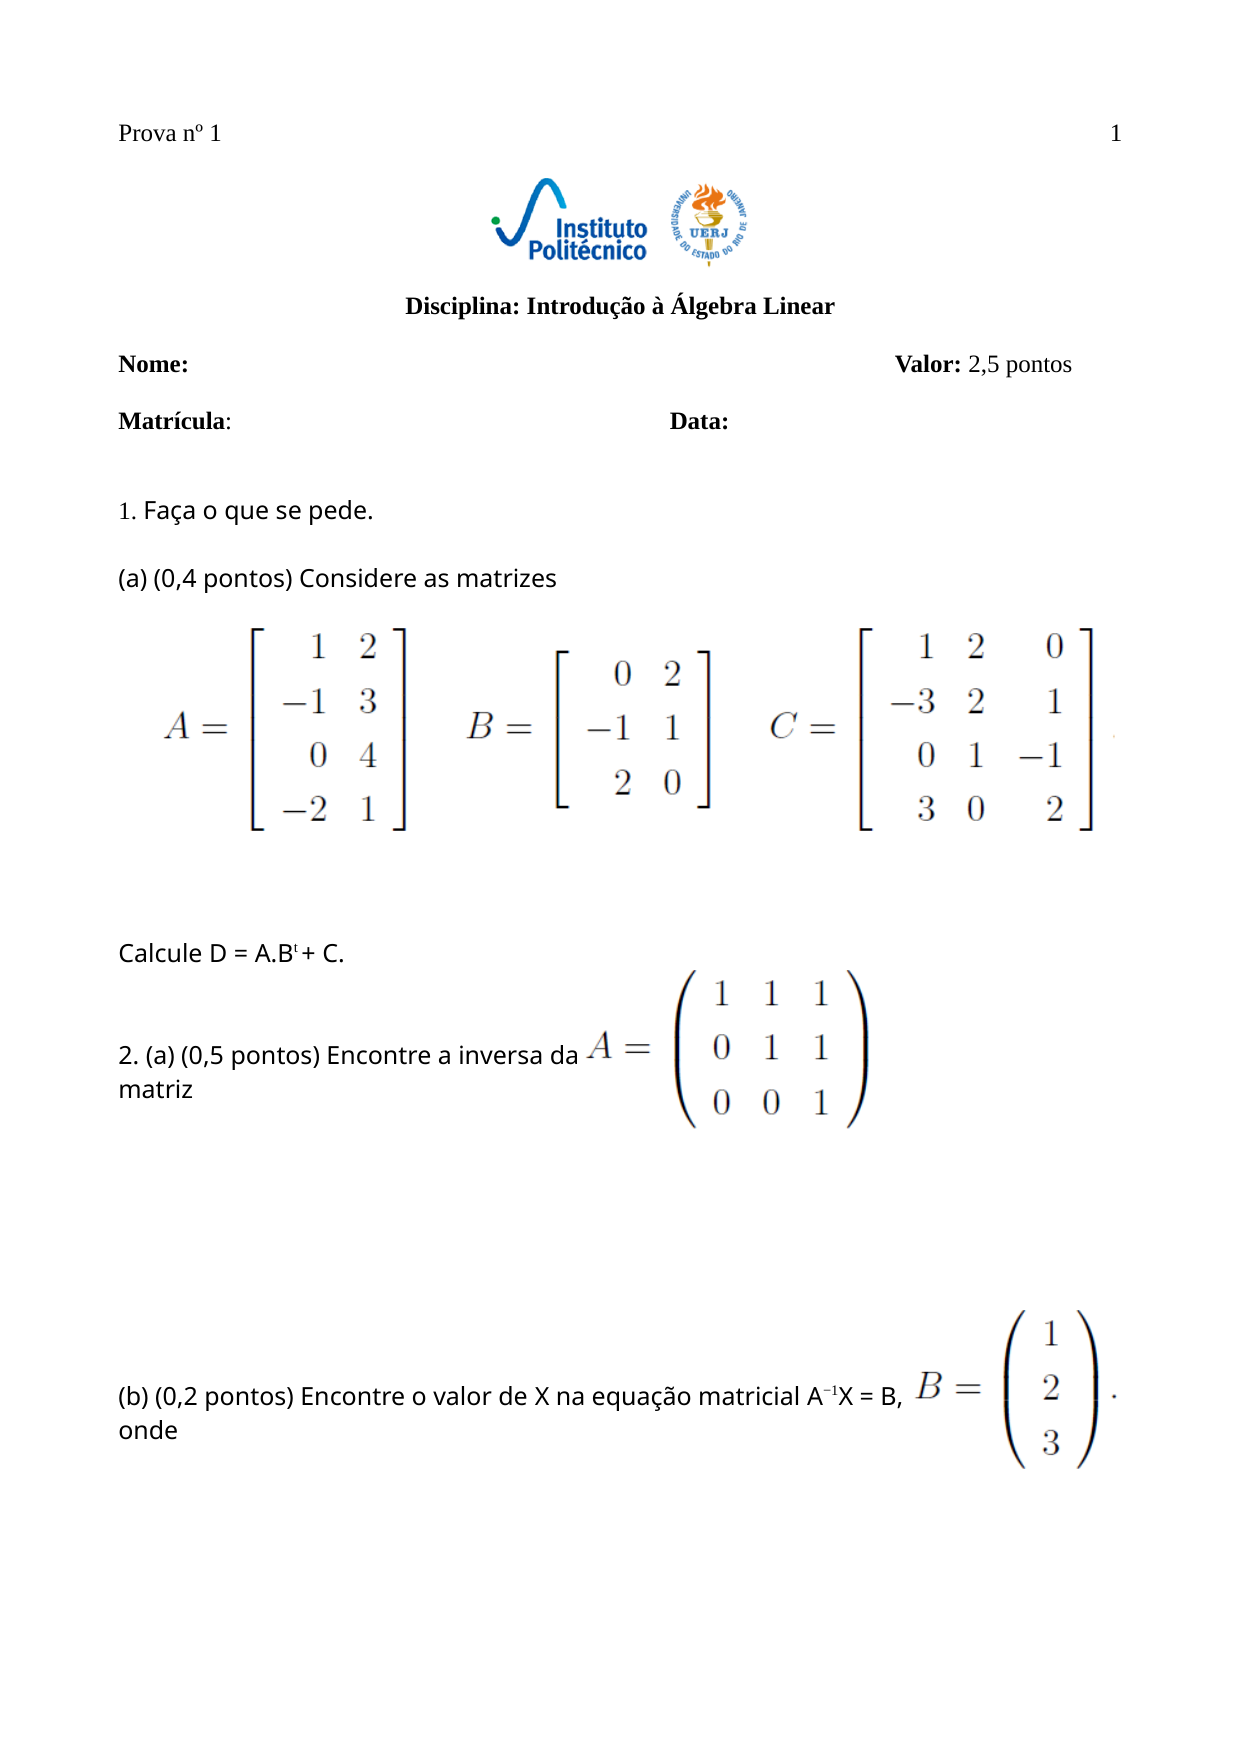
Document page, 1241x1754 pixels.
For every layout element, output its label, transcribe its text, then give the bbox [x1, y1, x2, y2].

text [881, 1038, 1122, 1106]
text Disciplina: Introdução à Álgebra Linear [118, 291, 1122, 320]
picture [912, 1276, 1141, 1503]
text (b) (0,2 pontos) Encontre o valor de X na equação matricial A−1X = B, onde [118, 1378, 912, 1446]
text Matrícula: Data: [118, 406, 1122, 435]
text 1. Faça o que se pede. [118, 493, 1122, 527]
text 2. (a) (0,5 pontos) Encontre a inversa da matriz [118, 1038, 584, 1106]
picture [489, 176, 751, 271]
text Nome: Valor: 2,5 pontos [118, 349, 1122, 378]
picture [163, 607, 1115, 846]
text (a) (0,4 pontos) Considere as matrizes [118, 561, 1122, 595]
text Calcule D = A.Bt + C. [118, 935, 1122, 969]
picture [584, 969, 881, 1141]
